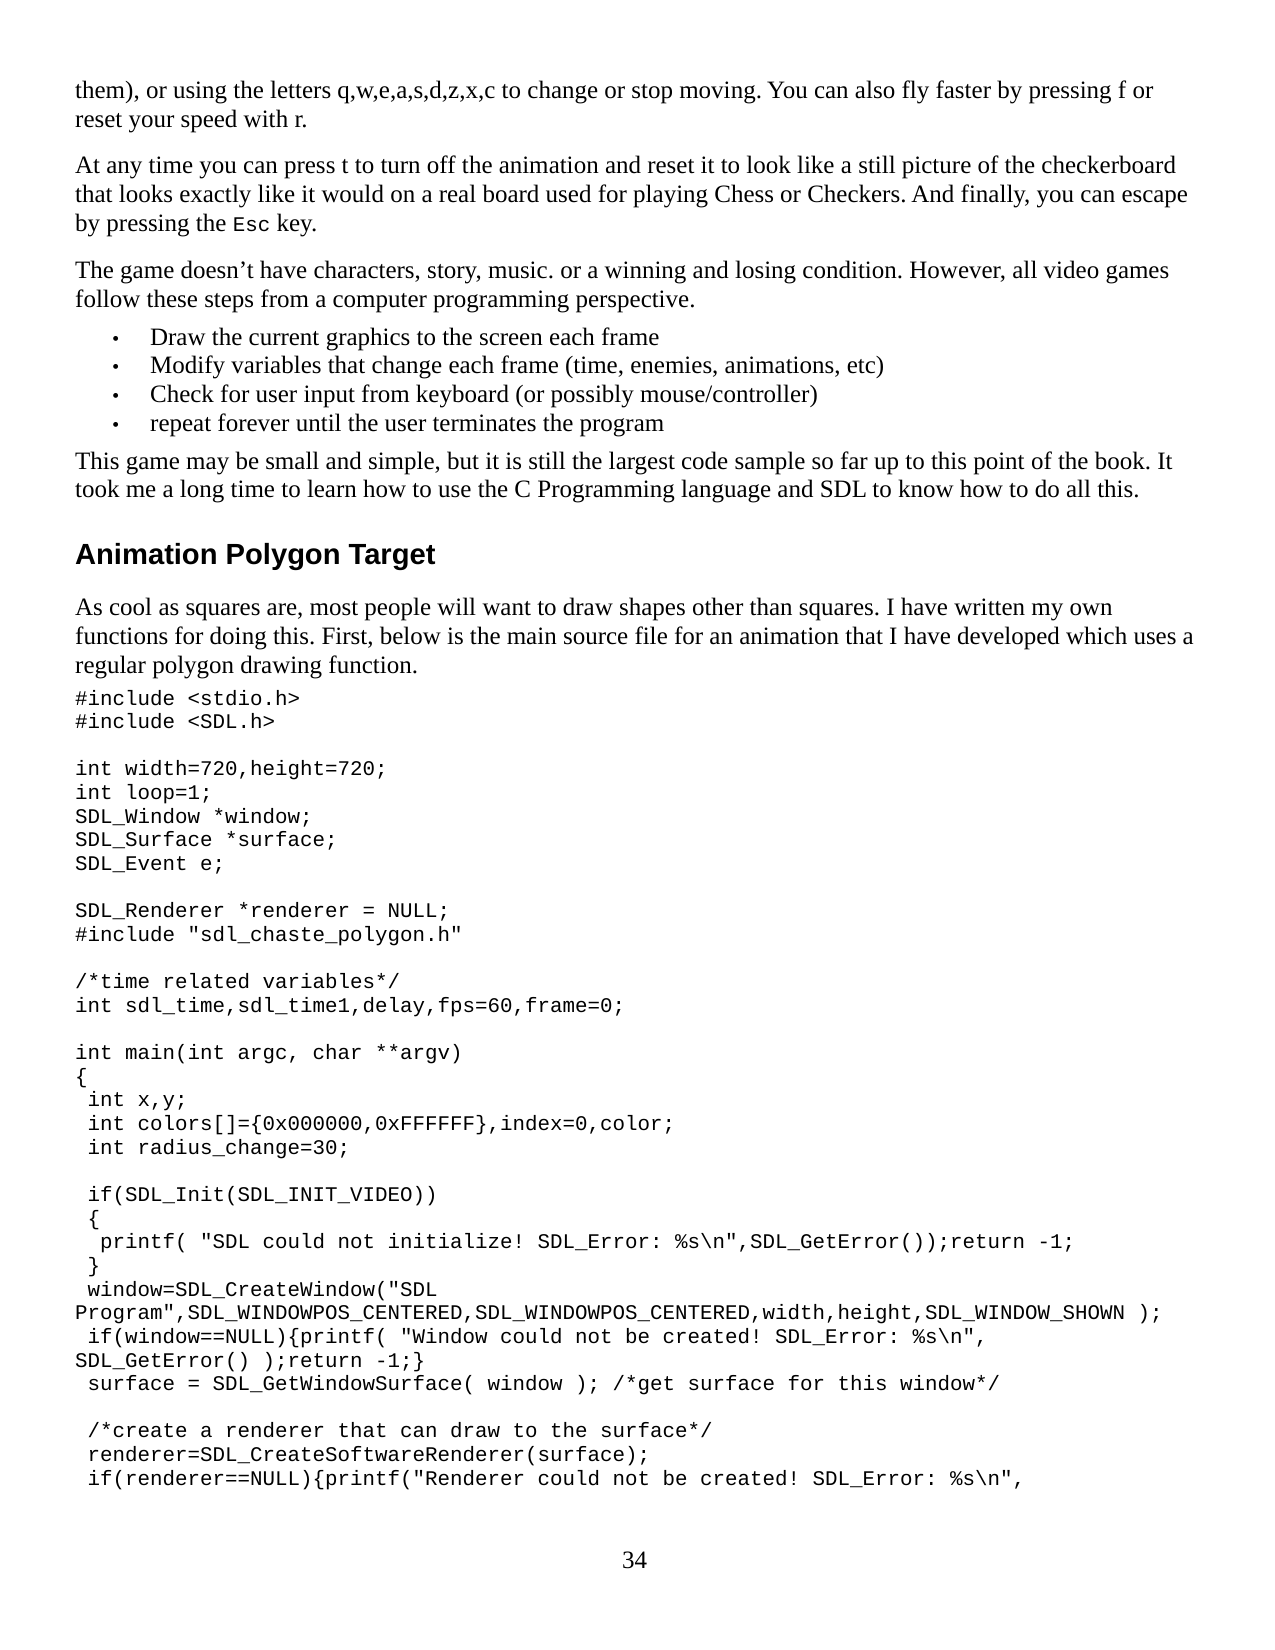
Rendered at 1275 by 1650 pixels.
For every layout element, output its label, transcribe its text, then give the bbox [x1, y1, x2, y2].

text SDL_Window *window; [75, 806, 1200, 829]
text #include <SDL.h> [75, 711, 1200, 735]
subtitle Animation Polygon Target [75, 537, 1200, 571]
text int radius_change=30; [75, 1137, 1200, 1160]
text surface = SDL_GetWindowSurface( window ); /*get surface for this window*/ [75, 1373, 1200, 1397]
text renderer=SDL_CreateSoftwareRenderer(surface); [75, 1444, 1200, 1468]
text if(SDL_Init(SDL_INIT_VIDEO)) [75, 1184, 1200, 1208]
text SDL_Surface *surface; [75, 829, 1200, 853]
text SDL_Renderer *renderer = NULL; [75, 900, 1200, 924]
text The game doesn’t have characters, story, music. or a winning and losing condition. However, all video games follow these steps from a computer programming perspective. [75, 255, 1200, 313]
text window=SDL_CreateWindow("SDL Program",SDL_WINDOWPOS_CENTERED,SDL_WINDOWPOS_CENTERED,width,height,SDL_WINDOW_SHOWN ); [75, 1279, 1200, 1326]
text them), or using the letters q,w,e,a,s,d,z,x,c to change or stop moving. You can also fly faster by pressing f or reset your speed with r. [75, 75, 1200, 132]
text #include <stdio.h> [75, 687, 1200, 711]
list Modify variables that change each frame (time, enemies, animations, etc) [112, 351, 1200, 379]
text SDL_Event e; [75, 853, 1200, 877]
text } [75, 1255, 1200, 1279]
list Check for user input from keyboard (or possibly mouse/controller) [112, 379, 1200, 408]
text int x,y; [75, 1089, 1200, 1113]
text if(window==NULL){printf( "Window could not be created! SDL_Error: %s\n", SDL_GetError() );return -1;} [75, 1326, 1200, 1373]
text /*time related variables*/ [75, 971, 1200, 995]
text This game may be small and simple, but it is still the largest code sample so far up to this point of the book. It took me a long time to learn how to use the C Programming language and SDL to know how to do all this. [75, 446, 1200, 503]
text /*create a renderer that can draw to the surface*/ [75, 1421, 1200, 1444]
list Draw the current graphics to the screen each frame [112, 322, 1200, 351]
text #include "sdl_chaste_polygon.h" [75, 924, 1200, 948]
text { [75, 1208, 1200, 1231]
text if(renderer==NULL){printf("Renderer could not be created! SDL_Error: %s\n", [75, 1468, 1200, 1491]
text int colors[]={0x000000,0xFFFFFF},index=0,color; [75, 1113, 1200, 1137]
text int width=720,height=720; [75, 758, 1200, 782]
text As cool as squares are, most people will want to draw shapes other than squares. I have written my own functions for doing this. First, below is the main source file for an animation that I have developed which uses a regular polygon drawing function. [75, 592, 1200, 678]
text { [75, 1066, 1200, 1089]
list repeat forever until the user terminates the program [112, 408, 1200, 437]
text int sdl_time,sdl_time1,delay,fps=60,frame=0; [75, 995, 1200, 1018]
text int main(int argc, char **argv) [75, 1042, 1200, 1066]
text At any time you can press t to turn off the animation and reset it to look like a still picture of the checkerboard that looks exactly like it would on a real board used for playing Chess or Checkers. And finally, you can escape by pressing the Esc key. [75, 150, 1200, 237]
text int loop=1; [75, 782, 1200, 806]
text printf( "SDL could not initialize! SDL_Error: %s\n",SDL_GetError());return -1; [75, 1231, 1200, 1255]
